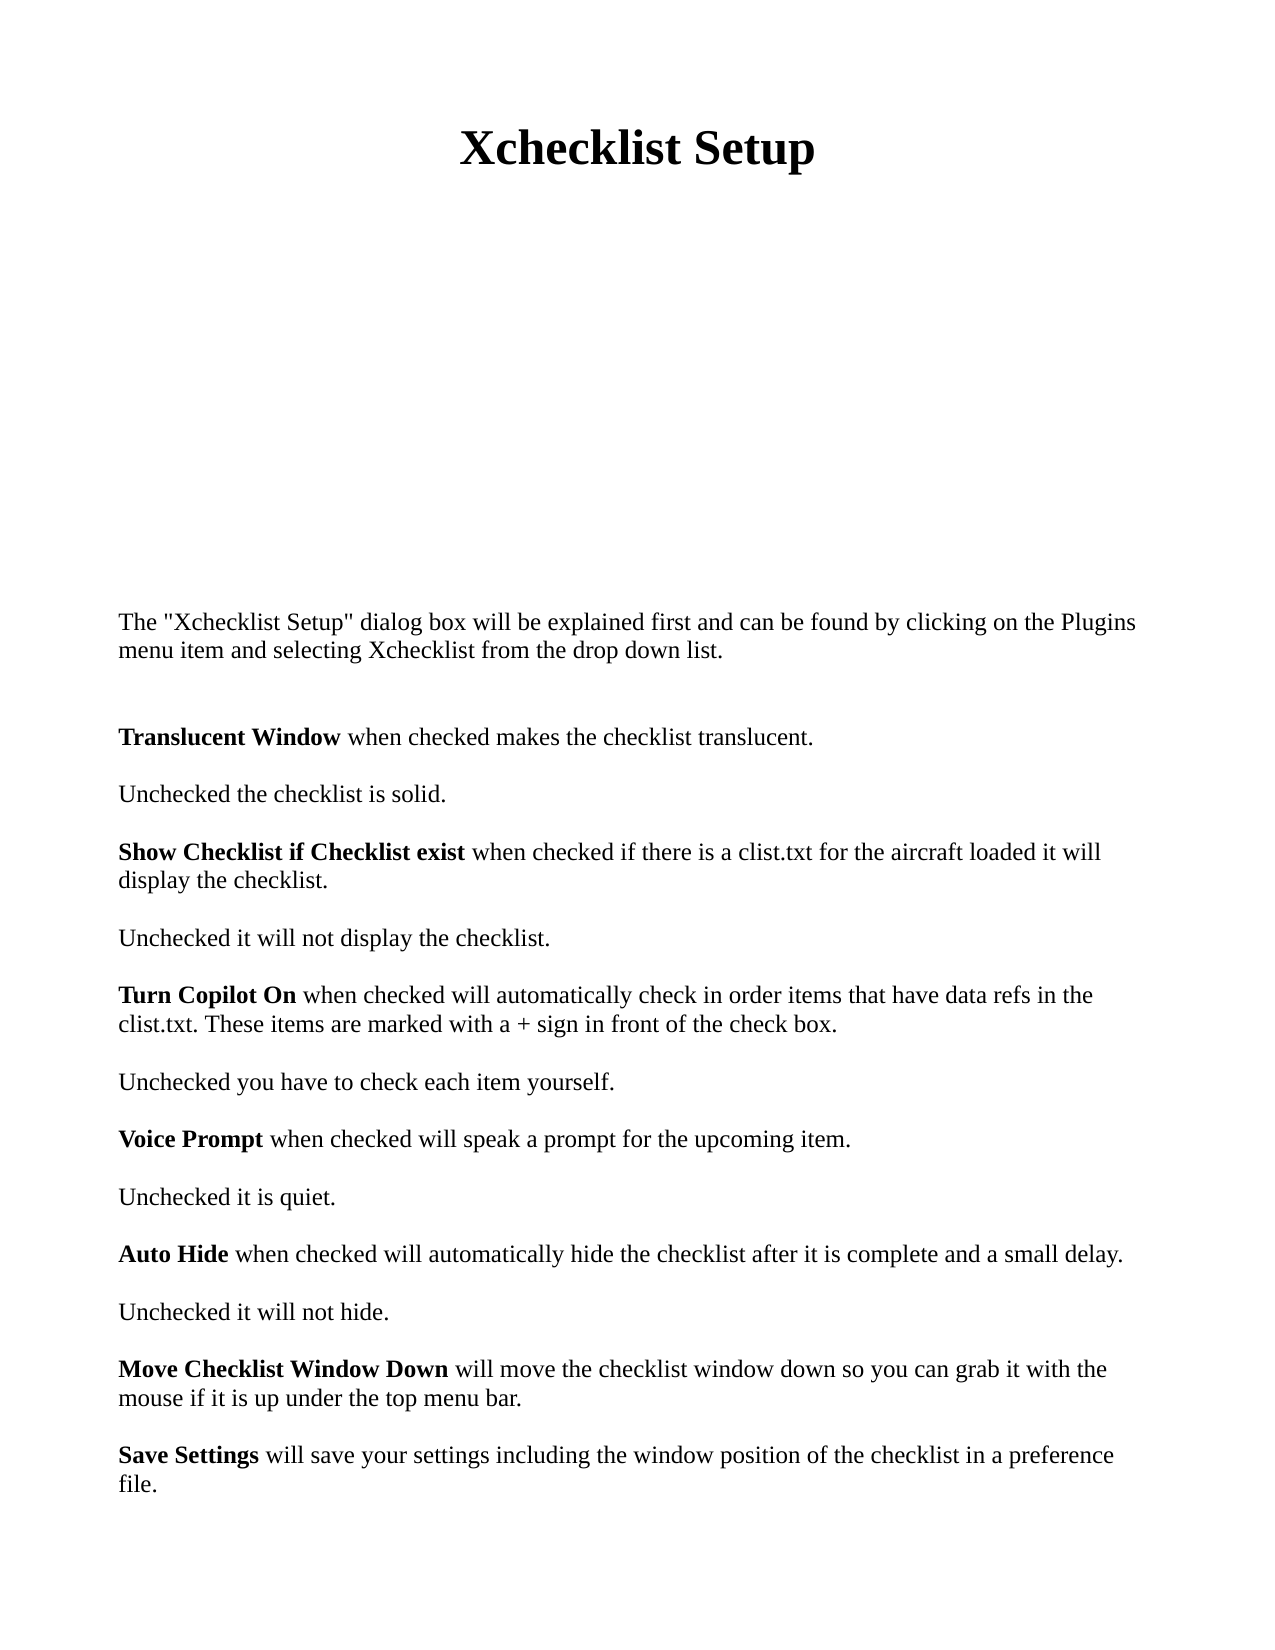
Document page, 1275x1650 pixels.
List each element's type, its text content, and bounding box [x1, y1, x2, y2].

text clist.txt. These items are marked with a + sign in front of the check box. [118, 1009, 1157, 1038]
text Voice Prompt when checked will speak a prompt for the upcoming item. [118, 1124, 1157, 1153]
text Move Checklist Window Down will move the checklist window down so you can grab it with the mouse if it is up under the top menu bar. [118, 1354, 1157, 1412]
text Unchecked it is quiet. [118, 1182, 1157, 1211]
text Save Settings will save your settings including the window position of the checklist in a preference file. [118, 1441, 1157, 1498]
text Show Checklist if Checklist exist when checked if there is a clist.txt for the aircraft loaded it will [118, 837, 1157, 866]
text menu item and selecting Xchecklist from the drop down list. [118, 636, 1157, 664]
text Xchecklist Setup [118, 118, 1157, 176]
text display the checklist. [118, 866, 1157, 894]
text Turn Copilot On when checked will automatically check in order items that have data refs in the [118, 981, 1157, 1009]
text Unchecked it will not hide. [118, 1297, 1157, 1326]
text Auto Hide when checked will automatically hide the checklist after it is complete and a small delay. [118, 1239, 1157, 1268]
text Unchecked it will not display the checklist. [118, 923, 1157, 952]
text Unchecked the checklist is solid. [118, 779, 1157, 808]
text Translucent Window when checked makes the checklist translucent. [118, 722, 1157, 751]
text Unchecked you have to check each item yourself. [118, 1067, 1157, 1096]
text The "Xchecklist Setup" dialog box will be explained first and can be found by clicking on the Plugins [118, 607, 1157, 636]
